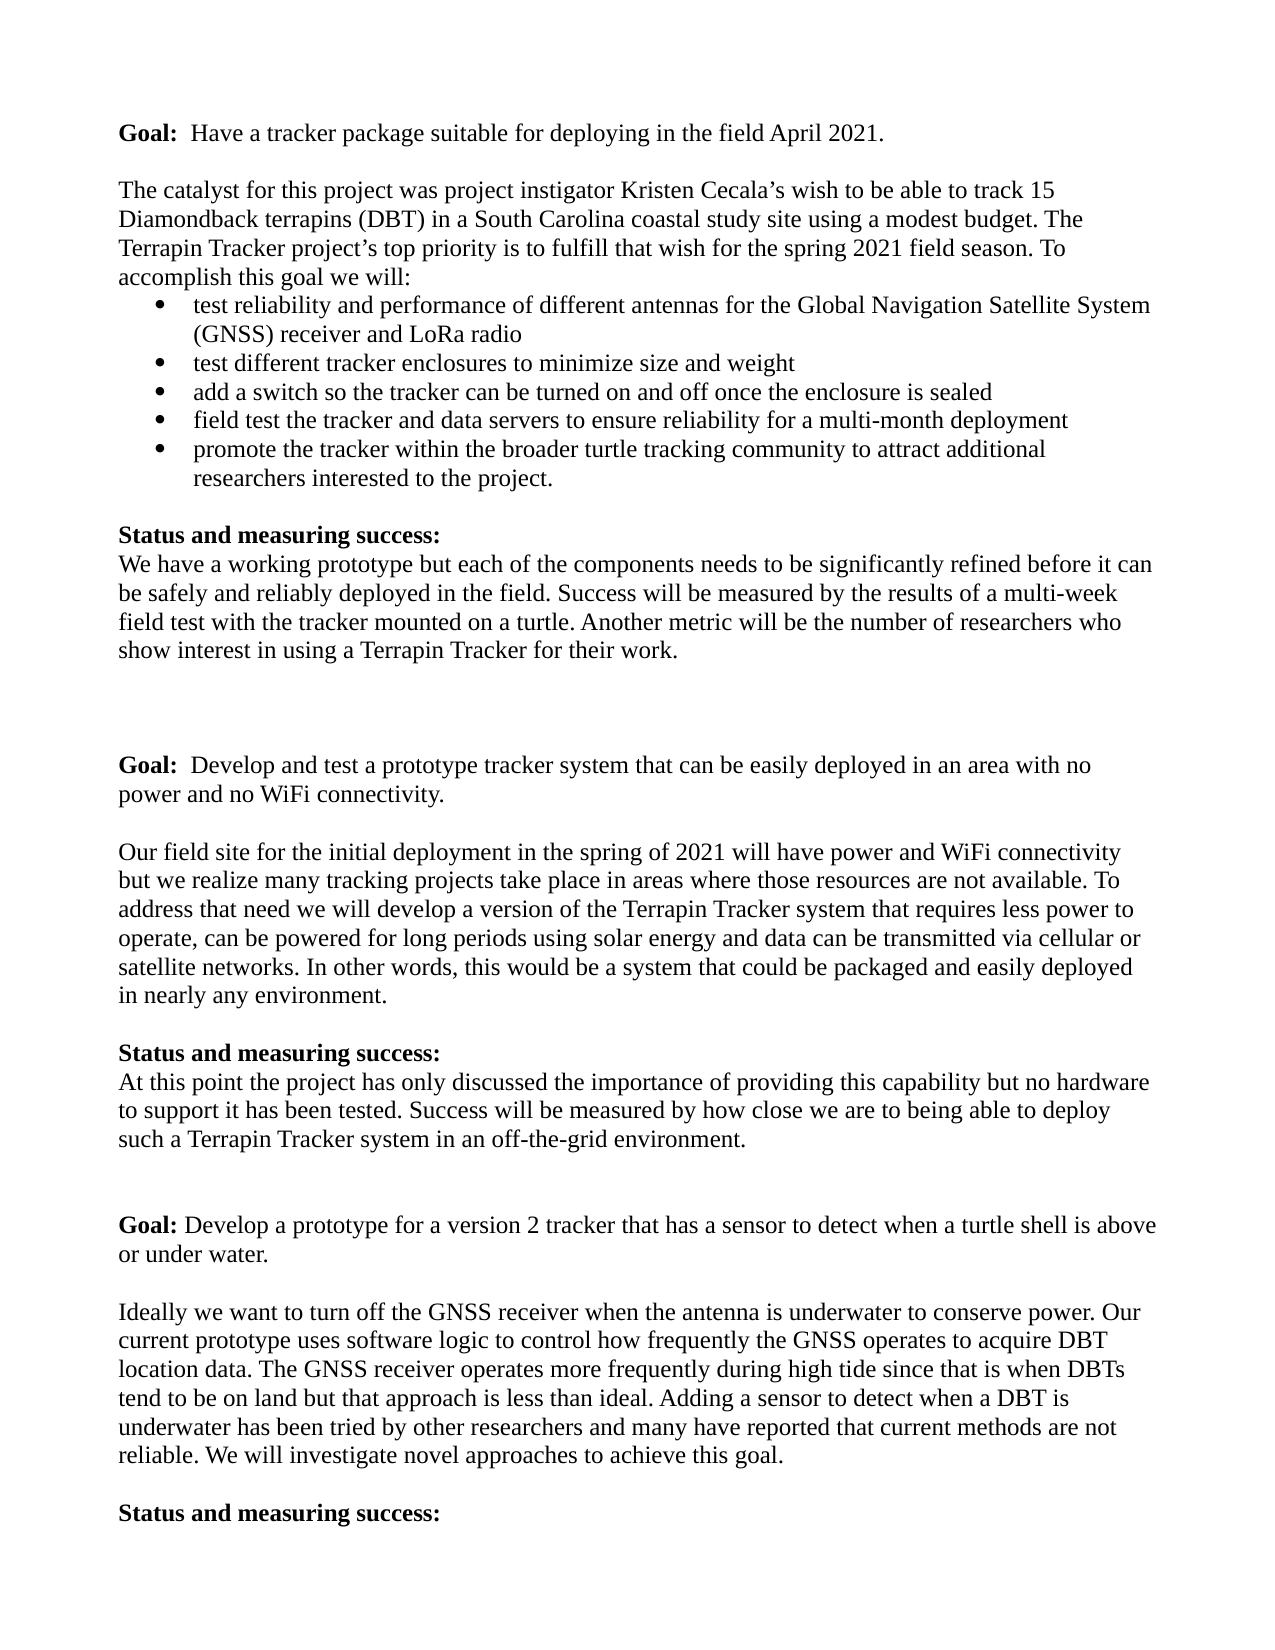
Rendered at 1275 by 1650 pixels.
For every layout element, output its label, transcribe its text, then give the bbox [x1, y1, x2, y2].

text Goal: Have a tracker package suitable for deploying in the field April 2021. [118, 118, 1157, 147]
list add a switch so the tracker can be turned on and off once the enclosure is sealed [156, 377, 1157, 406]
list field test the tracker and data servers to ensure reliability for a multi-month deployment [156, 406, 1157, 434]
text Ideally we want to turn off the GNSS receiver when the antenna is underwater to conserve power. Our current prototype uses software logic to control how frequently the GNSS operates to acquire DBT location data. The GNSS receiver operates more frequently during high tide since that is when DBTs tend to be on land but that approach is less than ideal. Adding a sensor to detect when a DBT is underwater has been tried by other researchers and many have reported that current methods are not reliable. We will investigate novel approaches to achieve this goal. [118, 1297, 1157, 1469]
text Goal: Develop a prototype for a version 2 tracker that has a sensor to detect when a turtle shell is above or under water. [118, 1211, 1157, 1268]
text Status and measuring success: [118, 1038, 1157, 1067]
text Our field site for the initial deployment in the spring of 2021 will have power and WiFi connectivity but we realize many tracking projects take place in areas where those resources are not available. To address that need we will develop a version of the Terrapin Tracker system that requires less power to operate, can be powered for long periods using solar energy and data can be transmitted via cellular or satellite networks. In other words, this would be a system that could be packaged and easily deployed in nearly any environment. [118, 837, 1157, 1009]
text Status and measuring success: [118, 521, 1157, 549]
text At this point the project has only discussed the importance of providing this capability but no hardware to support it has been tested. Success will be measured by how close we are to being able to deploy such a Terrapin Tracker system in an off-the-grid environment. [118, 1067, 1157, 1153]
list test reliability and performance of different antennas for the Global Navigation Satellite System (GNSS) receiver and LoRa radio [156, 291, 1157, 348]
text We have a working prototype but each of the components needs to be significantly refined before it can be safely and reliably deployed in the field. Success will be measured by the results of a multi-week field test with the tracker mounted on a turtle. Another metric will be the number of researchers who show interest in using a Terrapin Tracker for their work. [118, 549, 1157, 664]
text The catalyst for this project was project instigator Kristen Cecala’s wish to be able to track 15 Diamondback terrapins (DBT) in a South Carolina coastal study site using a modest budget. The Terrapin Tracker project’s top priority is to fulfill that wish for the spring 2021 field season. To accomplish this goal we will: [118, 176, 1157, 291]
list test different tracker enclosures to minimize size and weight [156, 348, 1157, 377]
text Status and measuring success: [118, 1498, 1157, 1527]
text Goal: Develop and test a prototype tracker system that can be easily deployed in an area with no power and no WiFi connectivity. [118, 751, 1157, 808]
list promote the tracker within the broader turtle tracking community to attract additional researchers interested to the project. [156, 434, 1157, 492]
